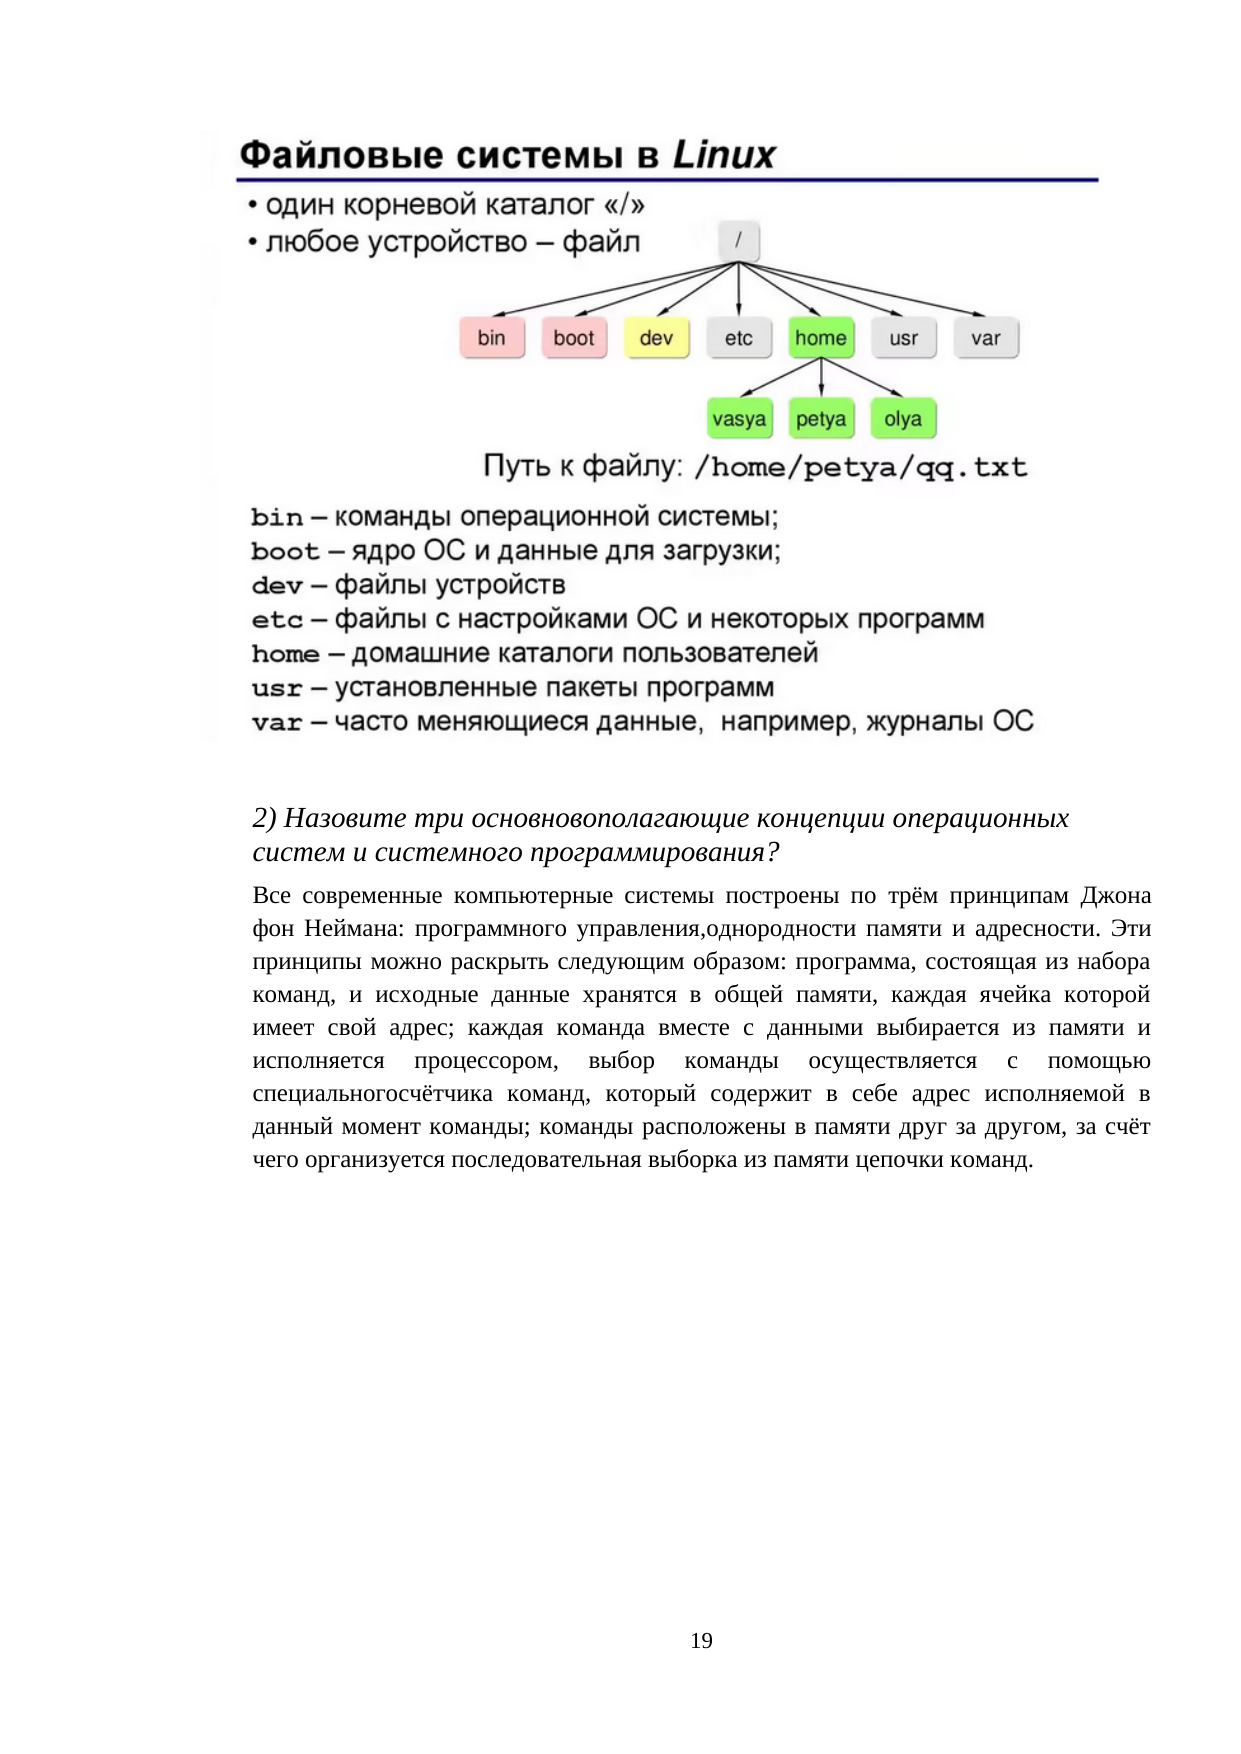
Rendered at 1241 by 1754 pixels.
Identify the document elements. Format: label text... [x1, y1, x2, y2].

list Все современные компьютерные системы построены по трём принципам Джона фон Неймана: программного управления,однородности памяти и адресности. Эти принципы можно раскрыть следующим образом: программа, состоящая из набора команд, и исходные данные хранятся в общей памяти, каждая ячейка которой имеет свой адрес; каждая команда вместе с данными выбирается из памяти и исполняется процессором, выбор команды осуществляется с помощью специальногосчётчика команд, который содержит в себе адрес исполняемой в данный момент команды; команды расположены в памяти друг за другом, за счёт чего организуется последовательная выборка из памяти цепочки команд. [215, 880, 1152, 1173]
picture [196, 118, 1133, 760]
list 2) Назовите три основновополагающие концепции операционных систем и системного программирования? [215, 801, 1152, 868]
